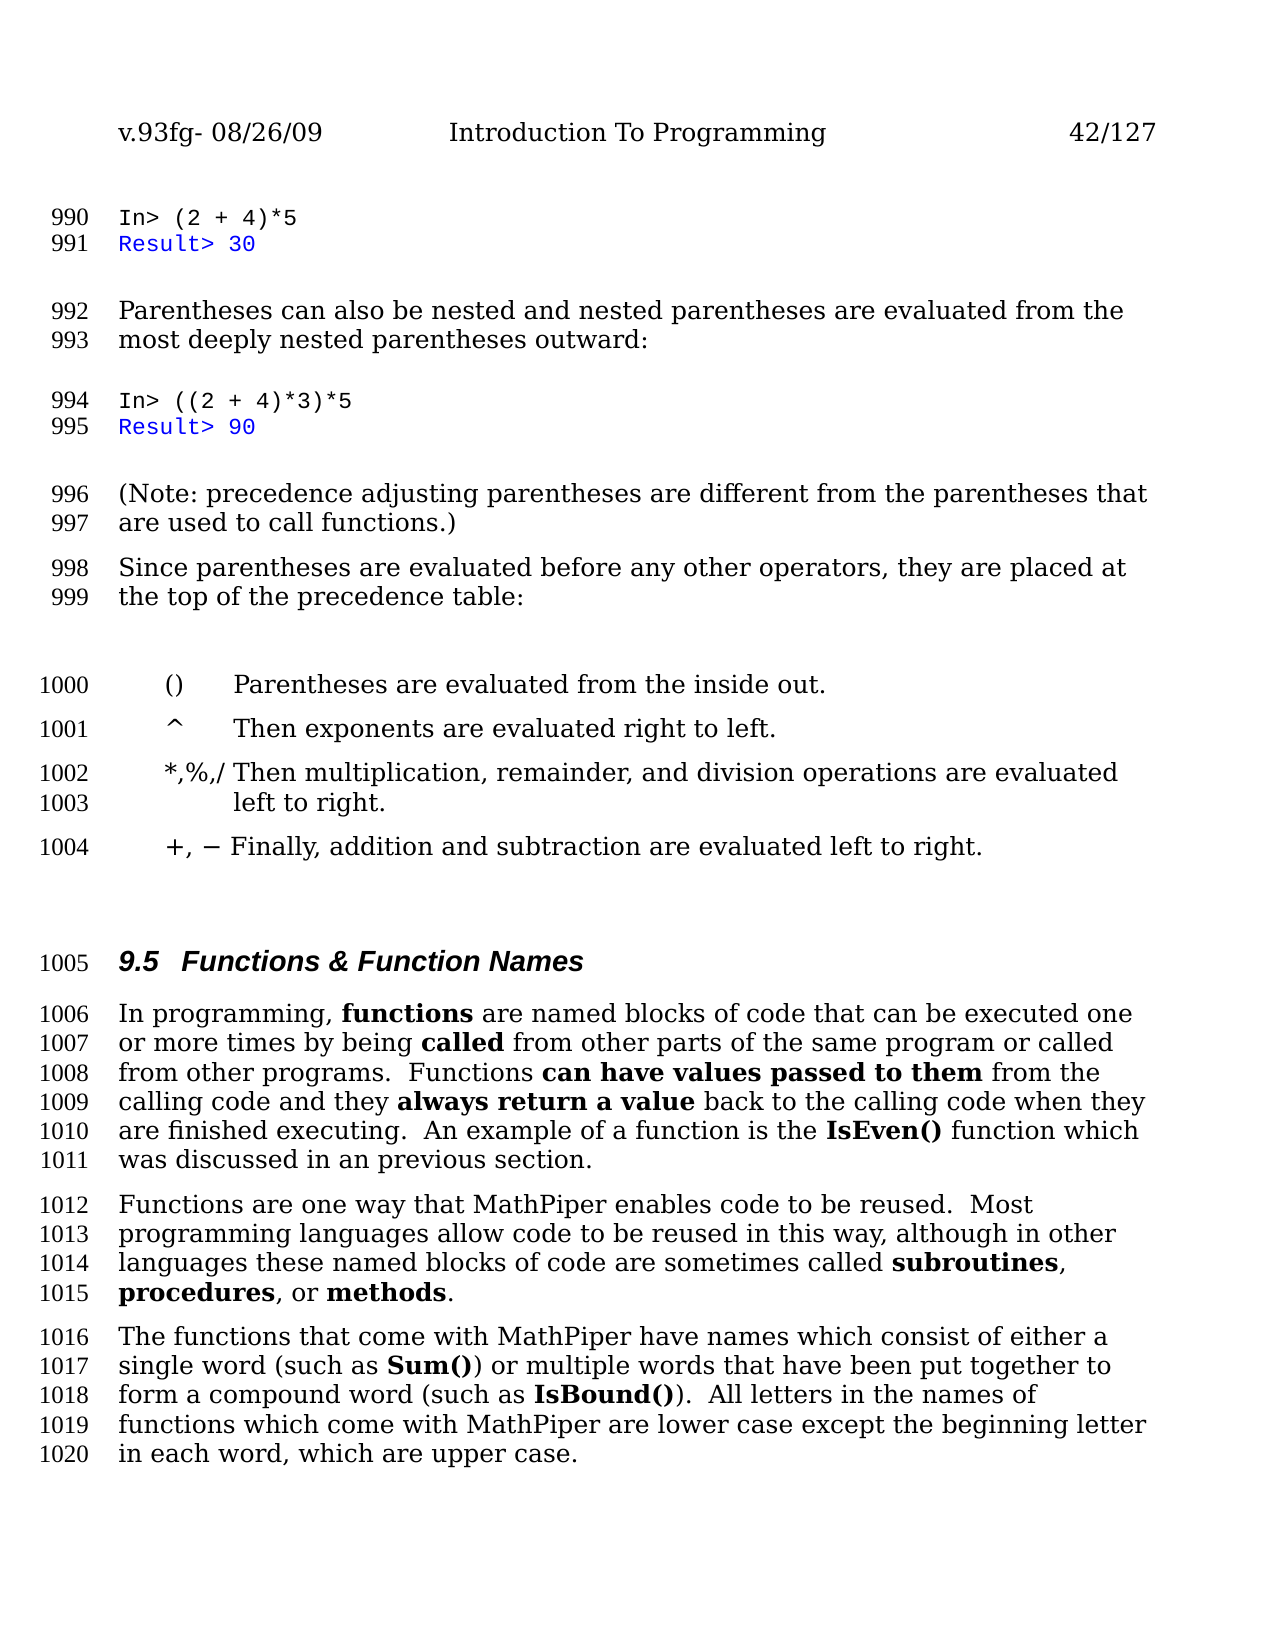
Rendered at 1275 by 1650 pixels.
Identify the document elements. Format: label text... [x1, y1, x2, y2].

text Result> 30 [118, 232, 1157, 258]
text Since parentheses are evaluated before any other operators, they are placed at the top of the precedence table: [118, 553, 1157, 611]
text Result> 90 [118, 415, 1157, 441]
text ^ Then exponents are evaluated right to left. [164, 714, 1157, 744]
text In> ((2 + 4)*3)*5 [118, 389, 1157, 415]
text Functions are one way that MathPiper enables code to be reused. Most programming languages allow code to be reused in this way, although in other languages these named blocks of code are sometimes called subroutines, procedures, or methods. [118, 1190, 1157, 1307]
text () Parentheses are evaluated from the inside out. [164, 670, 1157, 699]
subtitle Functions & Function Names [118, 944, 1157, 978]
text In programming, functions are named blocks of code that can be executed one or more times by being called from other parts of the same program or called from other programs. Functions can have values passed to them from the calling code and they always return a value back to the calling code when they are finished executing. An example of a function is the IsEven() function which was discussed in an previous section. [118, 999, 1157, 1175]
text *,%,/ Then multiplication, remainder, and division operations are evaluated left to right. [164, 759, 1157, 817]
text Parentheses can also be nested and nested parentheses are evaluated from the most deeply nested parentheses outward: [118, 296, 1157, 354]
text (Note: precedence adjusting parentheses are different from the parentheses that are used to call functions.) [118, 479, 1157, 538]
text In> (2 + 4)*5 [118, 206, 1157, 232]
text The functions that come with MathPiper have names which consist of either a single word (such as Sum()) or multiple words that have been put together to form a compound word (such as IsBound()). All letters in the names of functions which come with MathPiper are lower case except the beginning letter in each word, which are upper case. [118, 1322, 1157, 1468]
text +, − Finally, addition and subtraction are evaluated left to right. [164, 832, 1157, 861]
